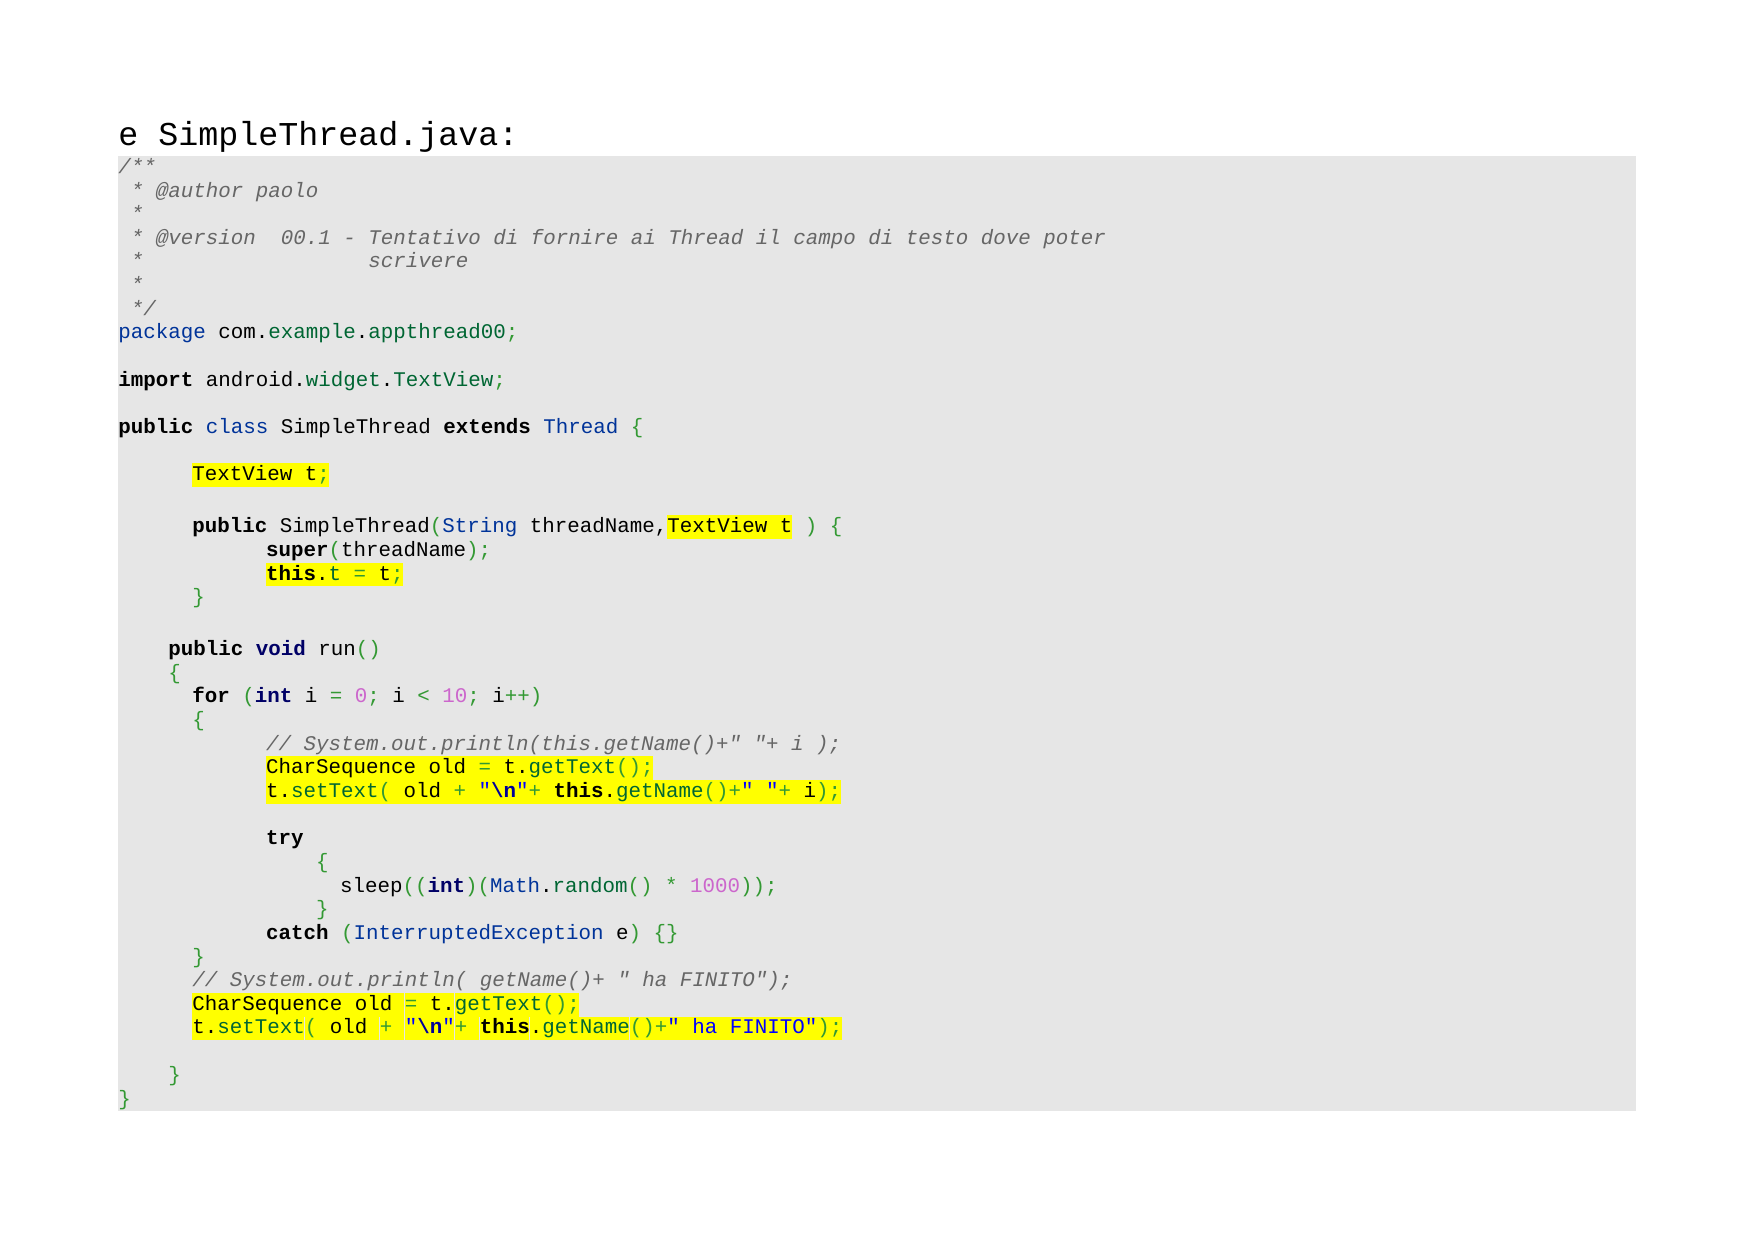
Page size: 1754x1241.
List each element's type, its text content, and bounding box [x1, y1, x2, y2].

text super(threadName); [118, 539, 1636, 563]
text import android.widget.TextView; [118, 369, 1636, 392]
text try [118, 827, 1636, 851]
text } [118, 898, 1636, 922]
text * scrivere [118, 251, 1636, 274]
text public void run() [118, 638, 1636, 662]
text * @author paolo [118, 179, 1636, 203]
text catch (InterruptedException e) {} [118, 922, 1636, 946]
text { [118, 662, 1636, 686]
text * [118, 274, 1636, 298]
text public class SimpleThread extends Thread { [118, 416, 1636, 440]
text t.setText( old + "\n"+ this.getName()+" "+ i); [118, 780, 1636, 804]
text t.setText( old + "\n"+ this.getName()+" ha FINITO"); [118, 1017, 1636, 1040]
text this.t = t; [118, 563, 1636, 586]
text { [118, 851, 1636, 875]
text * @version 00.1 - Tentativo di fornire ai Thread il campo di testo dove poter [118, 227, 1636, 251]
text } [118, 586, 1636, 610]
text package com.example.appthread00; [118, 321, 1636, 345]
text * [118, 203, 1636, 227]
text sleep((int)(Math.random() * 1000)); [118, 875, 1636, 898]
text } [118, 946, 1636, 969]
text CharSequence old = t.getText(); [118, 756, 1636, 780]
text public SimpleThread(String threadName,TextView t ) { [118, 515, 1636, 539]
text for (int i = 0; i < 10; i++) [118, 686, 1636, 709]
text CharSequence old = t.getText(); [118, 993, 1636, 1017]
text { [118, 709, 1636, 733]
text } [118, 1064, 1636, 1087]
text // System.out.println(this.getName()+" "+ i ); [118, 733, 1636, 756]
text /** [118, 156, 1636, 179]
text */ [118, 298, 1636, 321]
text TextView t; [118, 463, 1636, 487]
text // System.out.println( getName()+ " ha FINITO"); [118, 969, 1636, 993]
text } [118, 1087, 1636, 1111]
text e SimpleThread.java: [118, 118, 1636, 156]
